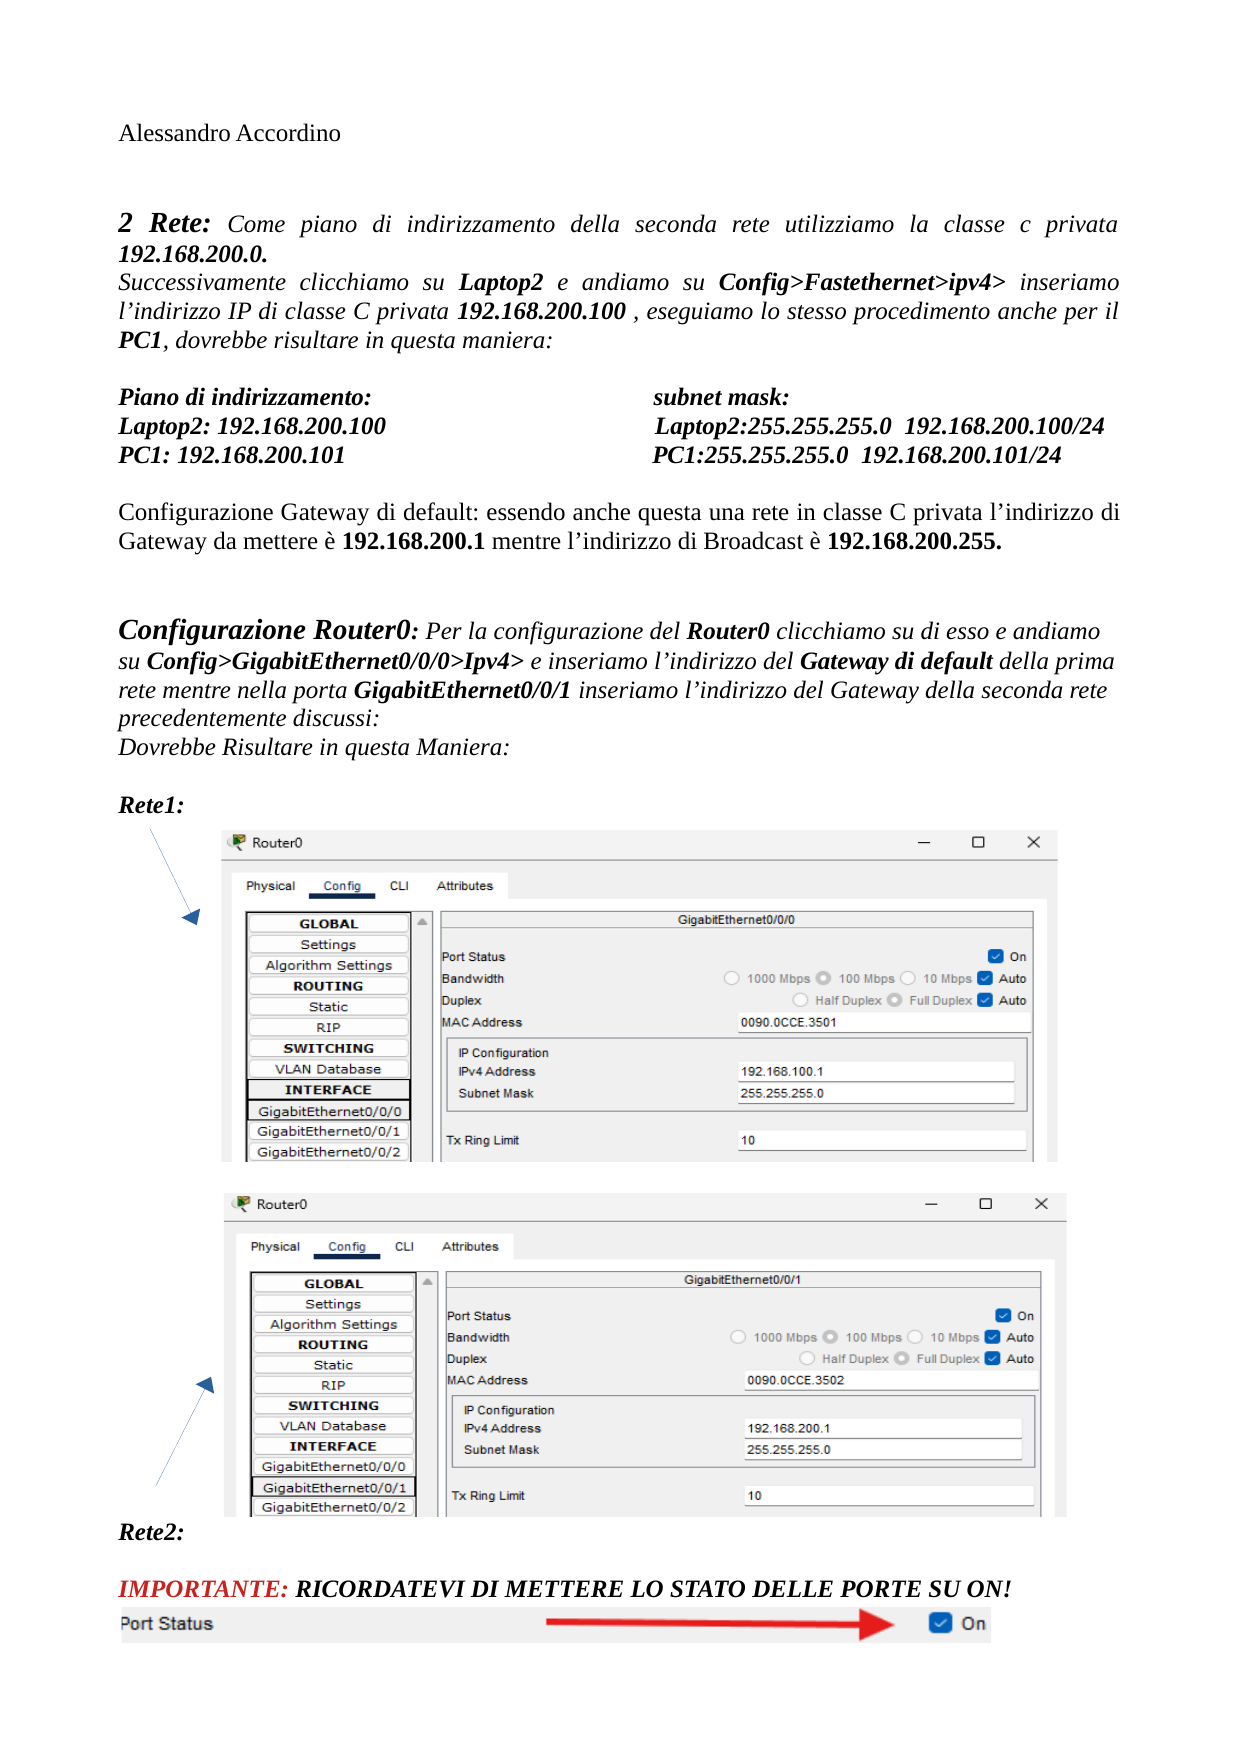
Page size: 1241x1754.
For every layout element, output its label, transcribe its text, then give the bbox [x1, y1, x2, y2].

text Configurazione Gateway di default: essendo anche questa una rete in classe C privata l’indirizzo di Gateway da mettere è 192.168.200.1 mentre l’indirizzo di Broadcast è 192.168.200.255. [118, 497, 1122, 555]
text IMPORTANTE: RICORDATEVI DI METTERE LO STATO DELLE PORTE SU ON! [118, 1574, 1122, 1603]
text Successivamente clicchiamo su Laptop2 e andiamo su Config>Fastethernet>ipv4> inseriamo l’indirizzo IP di classe C privata 192.168.200.100 , eseguiamo lo stesso procedimento anche per il PC1, dovrebbe risultare in questa maniera: [118, 267, 1122, 354]
text PC1: 192.168.200.101 PC1:255.255.255.0 192.168.200.101/24 [118, 440, 1122, 469]
text 2 Rete: Come piano di indirizzamento della seconda rete utilizziamo la classe c privata 192.168.200.0. [118, 205, 1122, 267]
picture [121, 1607, 992, 1643]
text Rete2: [118, 1191, 1122, 1546]
picture [223, 1193, 1067, 1517]
text Configurazione Router0: Per la configurazione del Router0 clicchiamo su di esso e andiamo su Config>GigabitEthernet0/0/0>Ipv4> e inseriamo l’indirizzo del Gateway di default della prima rete mentre nella porta GigabitEthernet0/0/1 inseriamo l’indirizzo del Gateway della seconda rete precedentemente discussi: [118, 612, 1122, 732]
text Dovrebbe Risultare in questa Maniera: [118, 732, 1122, 761]
picture [221, 830, 1058, 1162]
text Laptop2: 192.168.200.100 Laptop2:255.255.255.0 192.168.200.100/24 [118, 411, 1122, 440]
text Rete1: [118, 790, 1122, 818]
text Piano di indirizzamento: subnet mask: [118, 382, 1122, 411]
